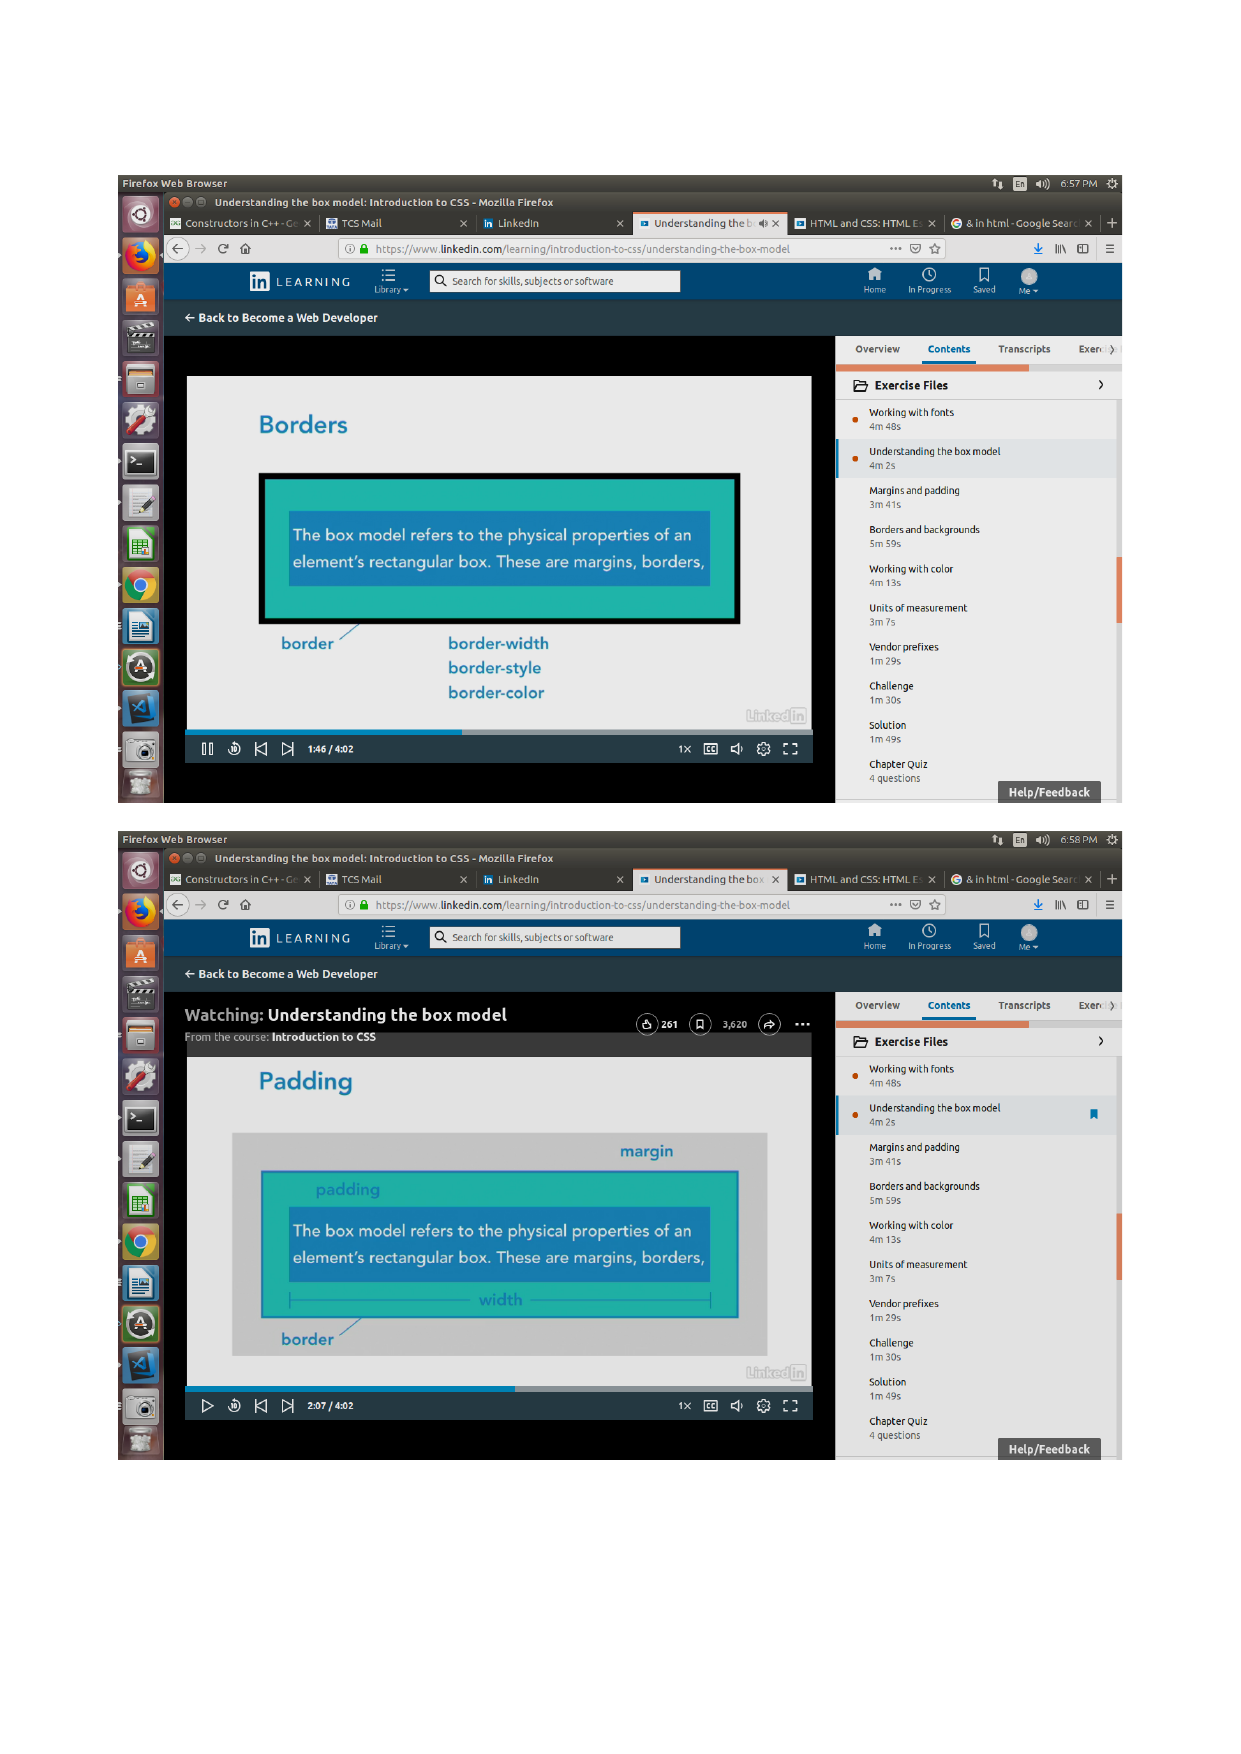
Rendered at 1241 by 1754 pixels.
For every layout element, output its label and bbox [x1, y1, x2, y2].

picture [118, 831, 1123, 1460]
picture [118, 175, 1123, 803]
